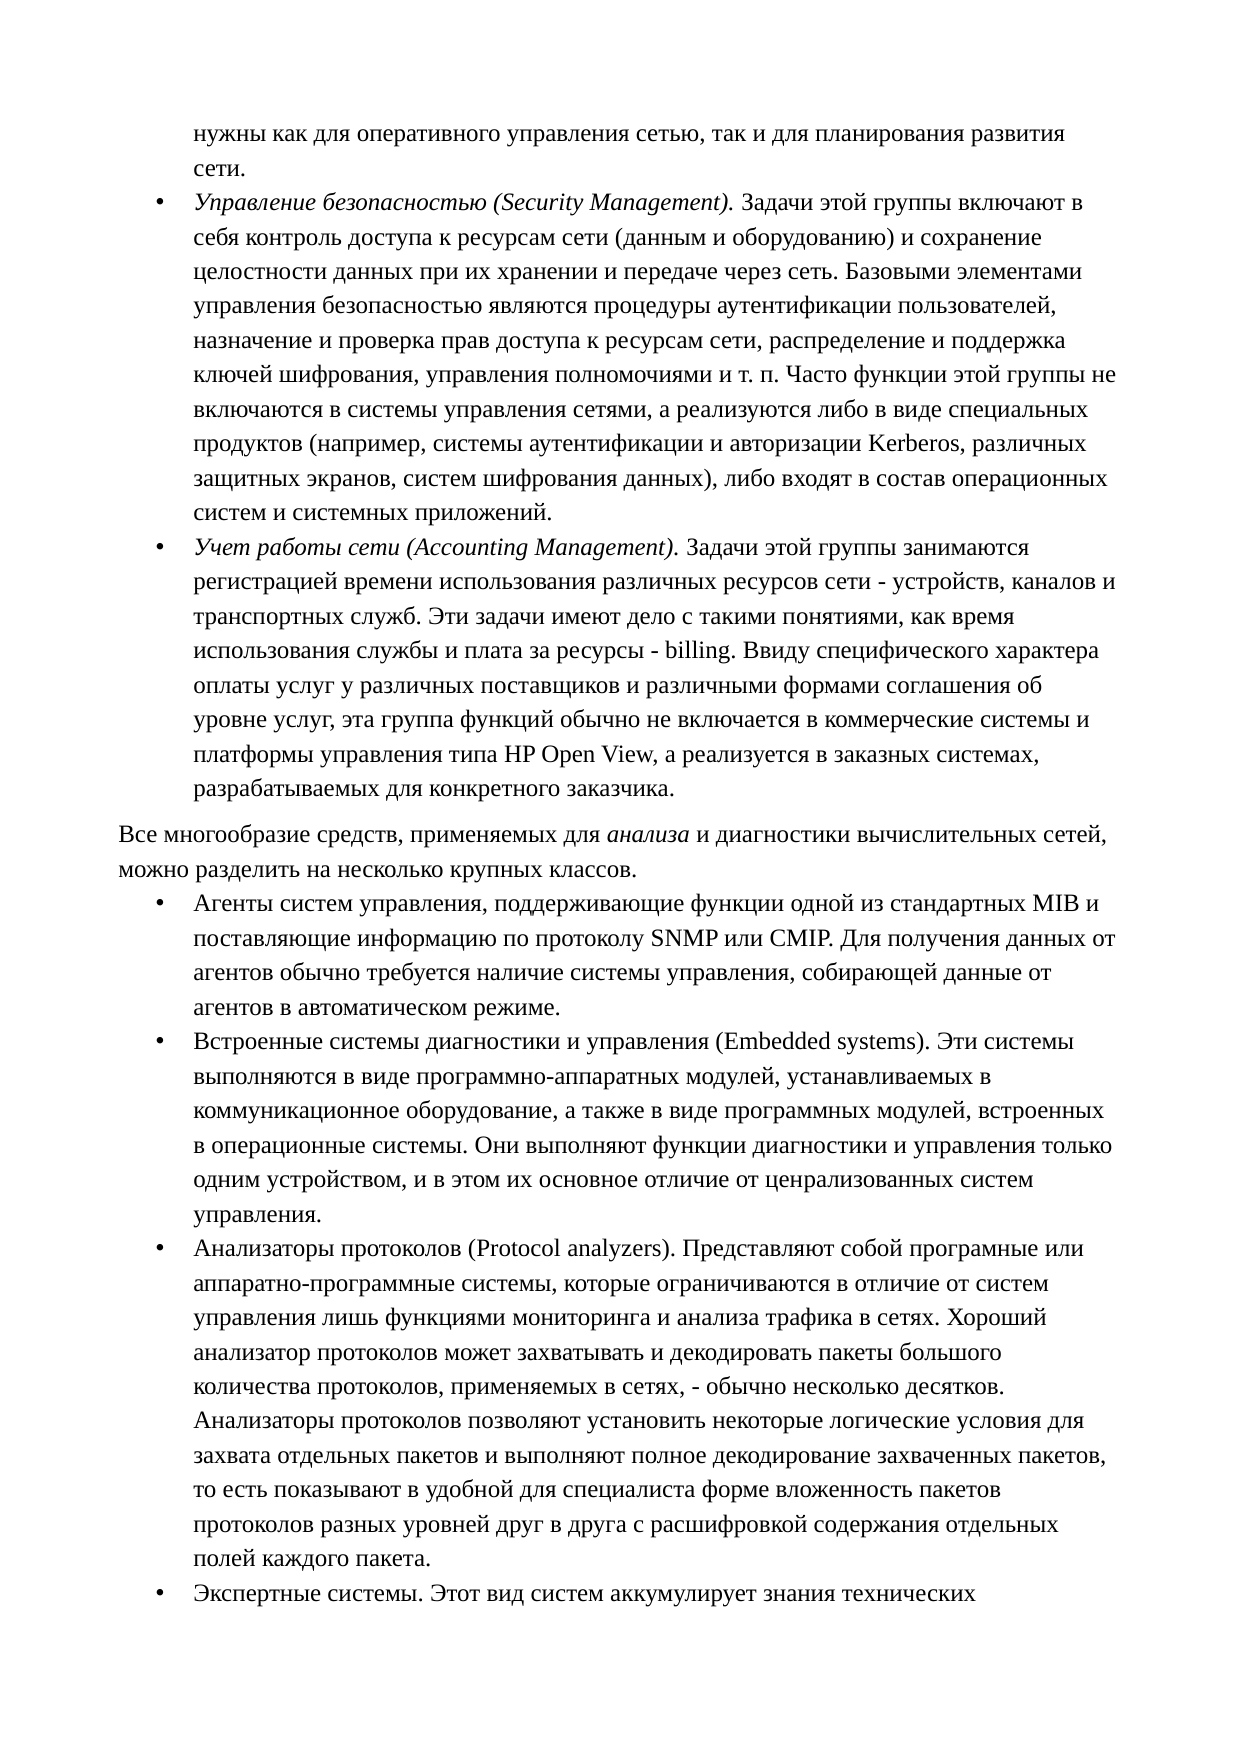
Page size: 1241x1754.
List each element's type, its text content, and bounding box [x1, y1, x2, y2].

list нужны как для оперативного управления сетью, так и для планирования развития сети. [156, 118, 1122, 181]
list Агенты систем управления, поддерживающие функции одной из стандартных MIB и поставляющие информацию по протоколу SNMP или CMIP. Для получения данных от агентов обычно требуется наличие системы управления, собирающей данные от агентов в автоматическом режиме. [156, 888, 1122, 1021]
list Учет работы сети (Accounting Management). Задачи этой группы занимаются регистрацией времени использования различных ресурсов сети - устройств, каналов и транспортных служб. Эти задачи имеют дело с такими понятиями, как время использования службы и плата за ресурсы - billing. Ввиду специфического характера оплаты услуг у различных поставщиков и различными формами соглашения об уровне услуг, эта группа функций обычно не включается в коммерческие системы и платформы управления типа HP Open View, а реализуется в заказных системах, разрабатываемых для конкретного заказчика. [156, 532, 1122, 802]
list Встроенные системы диагностики и управления (Embedded systems). Эти системы выполняются в виде программно-аппаратных модулей, устанавливаемых в коммуникационное оборудование, а также в виде программных модулей, встроенных в операционные системы. Они выполняют функции диагностики и управления только одним устройством, и в этом их основное отличие от цен­рализованных систем управления. [156, 1026, 1122, 1227]
list Управление безопасностью (Security Management). Задачи этой группы включают в себя контроль доступа к ресурсам сети (данным и оборудованию) и сохранение целостности данных при их хранении и передаче через сеть. Базовыми элементами управления безопасностью являются процедуры аутентификации пользователей, назначение и проверка прав доступа к ресурсам сети, распределение и поддержка ключей шифрования, управления полномочиями и т. п. Часто функции этой группы не включаются в системы управления сетями, а реализуются либо в виде специальных продуктов (например, системы аутентификации и авторизации Kerberos, различных защитных экранов, систем шифрования данных), либо входят в состав операционных систем и системных приложений. [156, 187, 1122, 526]
text Все многообразие средств, применяемых для анализа и диагностики вычислительных сетей, можно разделить на несколько крупных классов. [118, 819, 1122, 883]
list Экспертные системы. Этот вид систем аккумулирует знания технических [156, 1578, 1122, 1607]
list Анализаторы протоколов (Protocol analyzers). Представляют собой програмные или аппаратно-программные системы, которые ограничиваются в отличие от систем управления лишь функциями мониторинга и анализа трафика в сетях. Хороший анализатор протоколов может захватывать и декодировать пакеты большого количества протоколов, применяемых в сетях, - обычно несколько десятков. Анализаторы протоколов позволяют установить некоторые логические условия для захвата отдельных пакетов и выполняют полное декодирование захваченных пакетов, то есть показывают в удобной для специалиста форме вложенность пакетов протоколов разных уровней друг в друга с расшифровкой содержания отдельных полей каждого пакета. [156, 1233, 1122, 1572]
